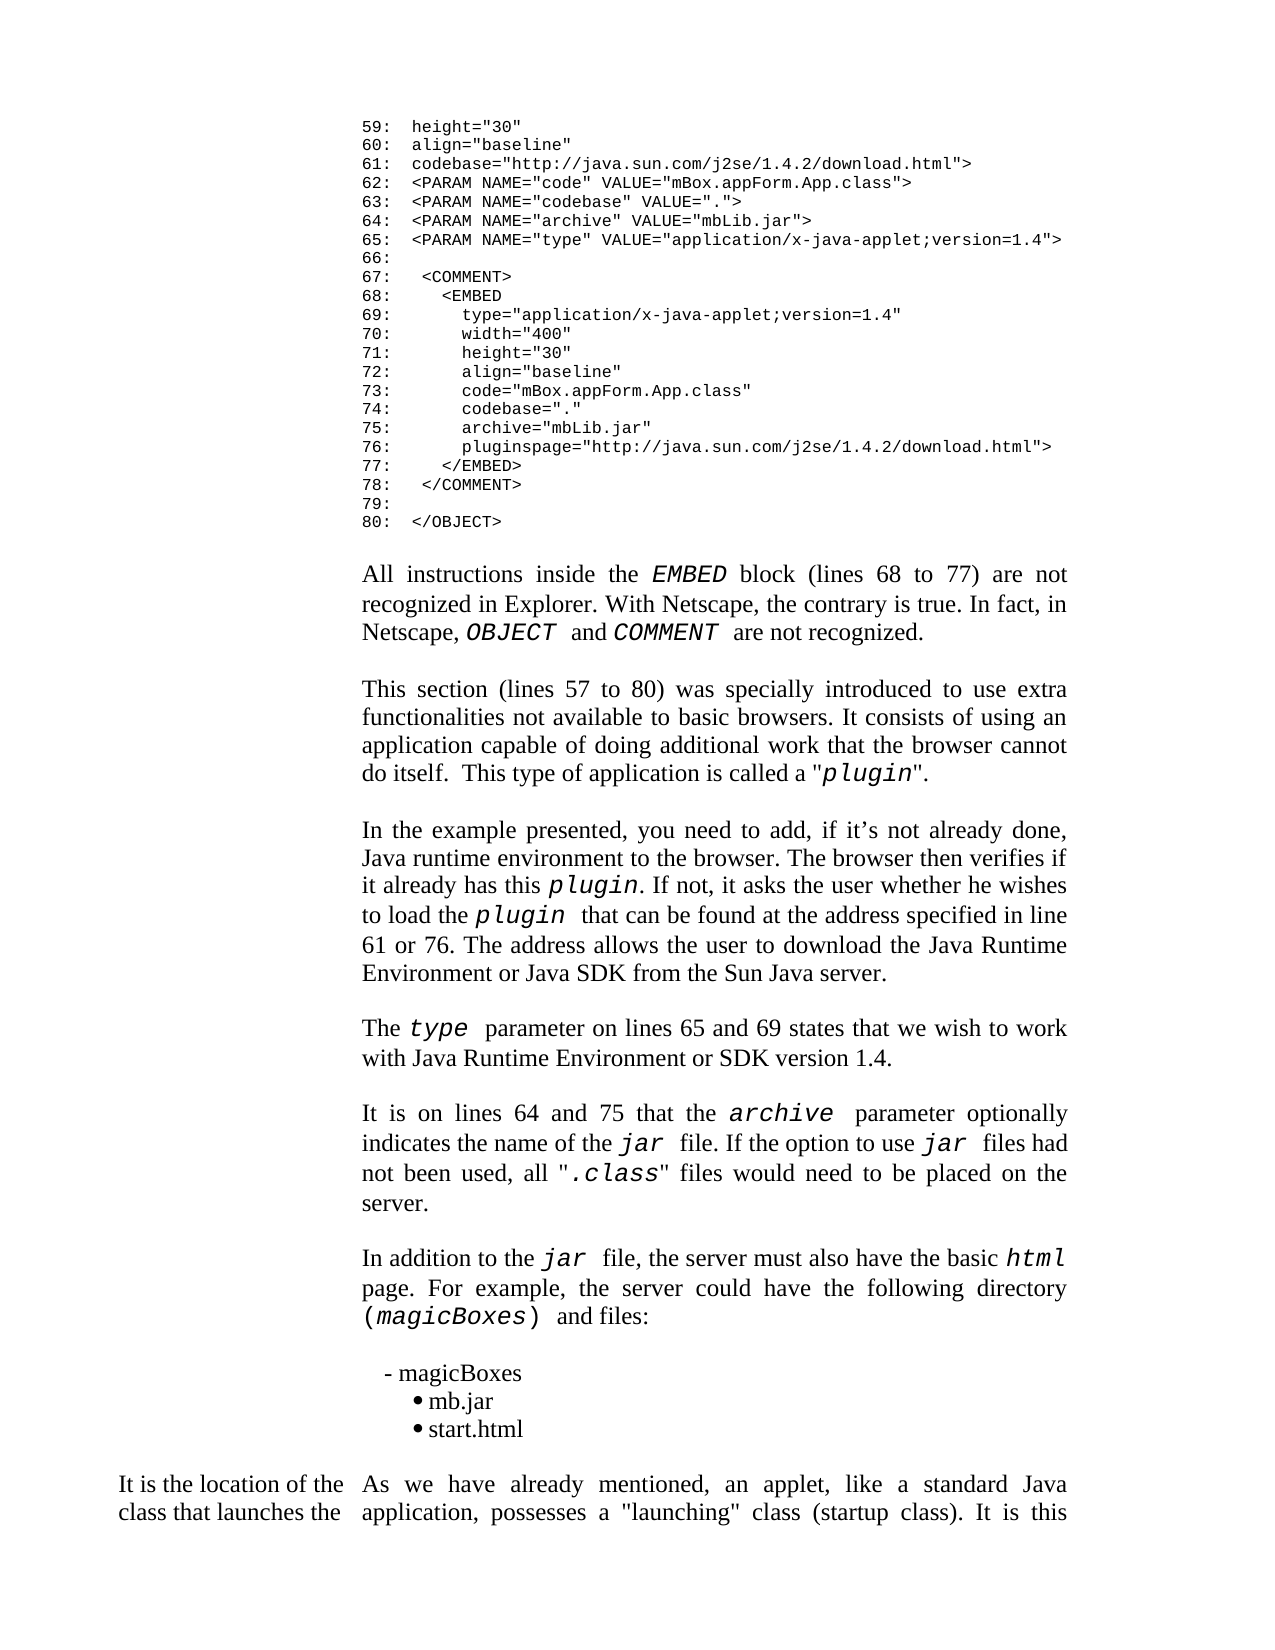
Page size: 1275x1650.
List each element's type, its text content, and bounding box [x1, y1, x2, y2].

table_header This section (lines 57 to 80) was specially introduced to use extra functionalities not available to basic browsers. It consists of using an application capable of doing additional work that the browser cannot do itself. This type of application is called a "plugin". [354, 676, 1075, 788]
table_header In the example presented, you need to add, if it’s not already done, Java runtime environment to the browser. The browser then verifies if it already has this plugin. If not, it asks the user whether he wishes to load the plugin that can be found at the address specified in line 61 or 76. The address allows the user to download the Java Runtime Environment or Java SDK from the Sun Java server. [354, 816, 1075, 987]
table_header All instructions inside the EMBED block (lines 68 to 77) are not recognized in Explorer. With Netscape, the contrary is true. In fact, in Netscape, OBJECT and COMMENT are not recognized. [354, 561, 1075, 648]
table_header [111, 1359, 354, 1442]
table_header The type parameter on lines 65 and 69 states that we wish to work with Java Runtime Environment or SDK version 1.4. [354, 1014, 1075, 1072]
table_header In addition to the jar file, the server must also have the basic html page. For example, the server could have the following directory (magicBoxes) and files: [354, 1244, 1075, 1332]
table_header [111, 561, 354, 648]
table_header As we have already mentioned, an applet, like a standard Java application, possesses a "launching" class (startup class). It is this [354, 1470, 1075, 1526]
table_header - magicBoxes  mb.jar  start.html [354, 1359, 1075, 1442]
table_header [111, 1014, 354, 1072]
table_header [111, 1100, 354, 1217]
table_header [111, 1244, 354, 1332]
table_header It is the location of the class that launches the [111, 1470, 354, 1526]
table_header [111, 816, 354, 987]
table_header [111, 676, 354, 788]
table_header 59: height="30" 60: align="baseline" 61: codebase="http://java.sun.com/j2se/1.4.2/download.html"> 62: <PARAM NAME="code" VALUE="mBox.appForm.App.class"> 63: <PARAM NAME="codebase" VALUE="."> 64: <PARAM NAME="archive" VALUE="mbLib.jar"> 65: <PARAM NAME="type" VALUE="application/x-java-applet;version=1.4"> 66: 67: <COMMENT> 68: <EMBED 69: type="application/x-java-applet;version=1.4" 70: width="400" 71: height="30" 72: align="baseline" 73: code="mBox.appForm.App.class" 74: codebase="." 75: archive="mbLib.jar" 76: pluginspage="http://java.sun.com/j2se/1.4.2/download.html"> 77: </EMBED> 78: </COMMENT> 79: 80: </OBJECT> [354, 118, 1075, 533]
table_header [111, 118, 354, 533]
table_header It is on lines 64 and 75 that the archive parameter optionally indicates the name of the jar file. If the option to use jar files had not been used, all ".class" files would need to be placed on the server. [354, 1100, 1075, 1217]
